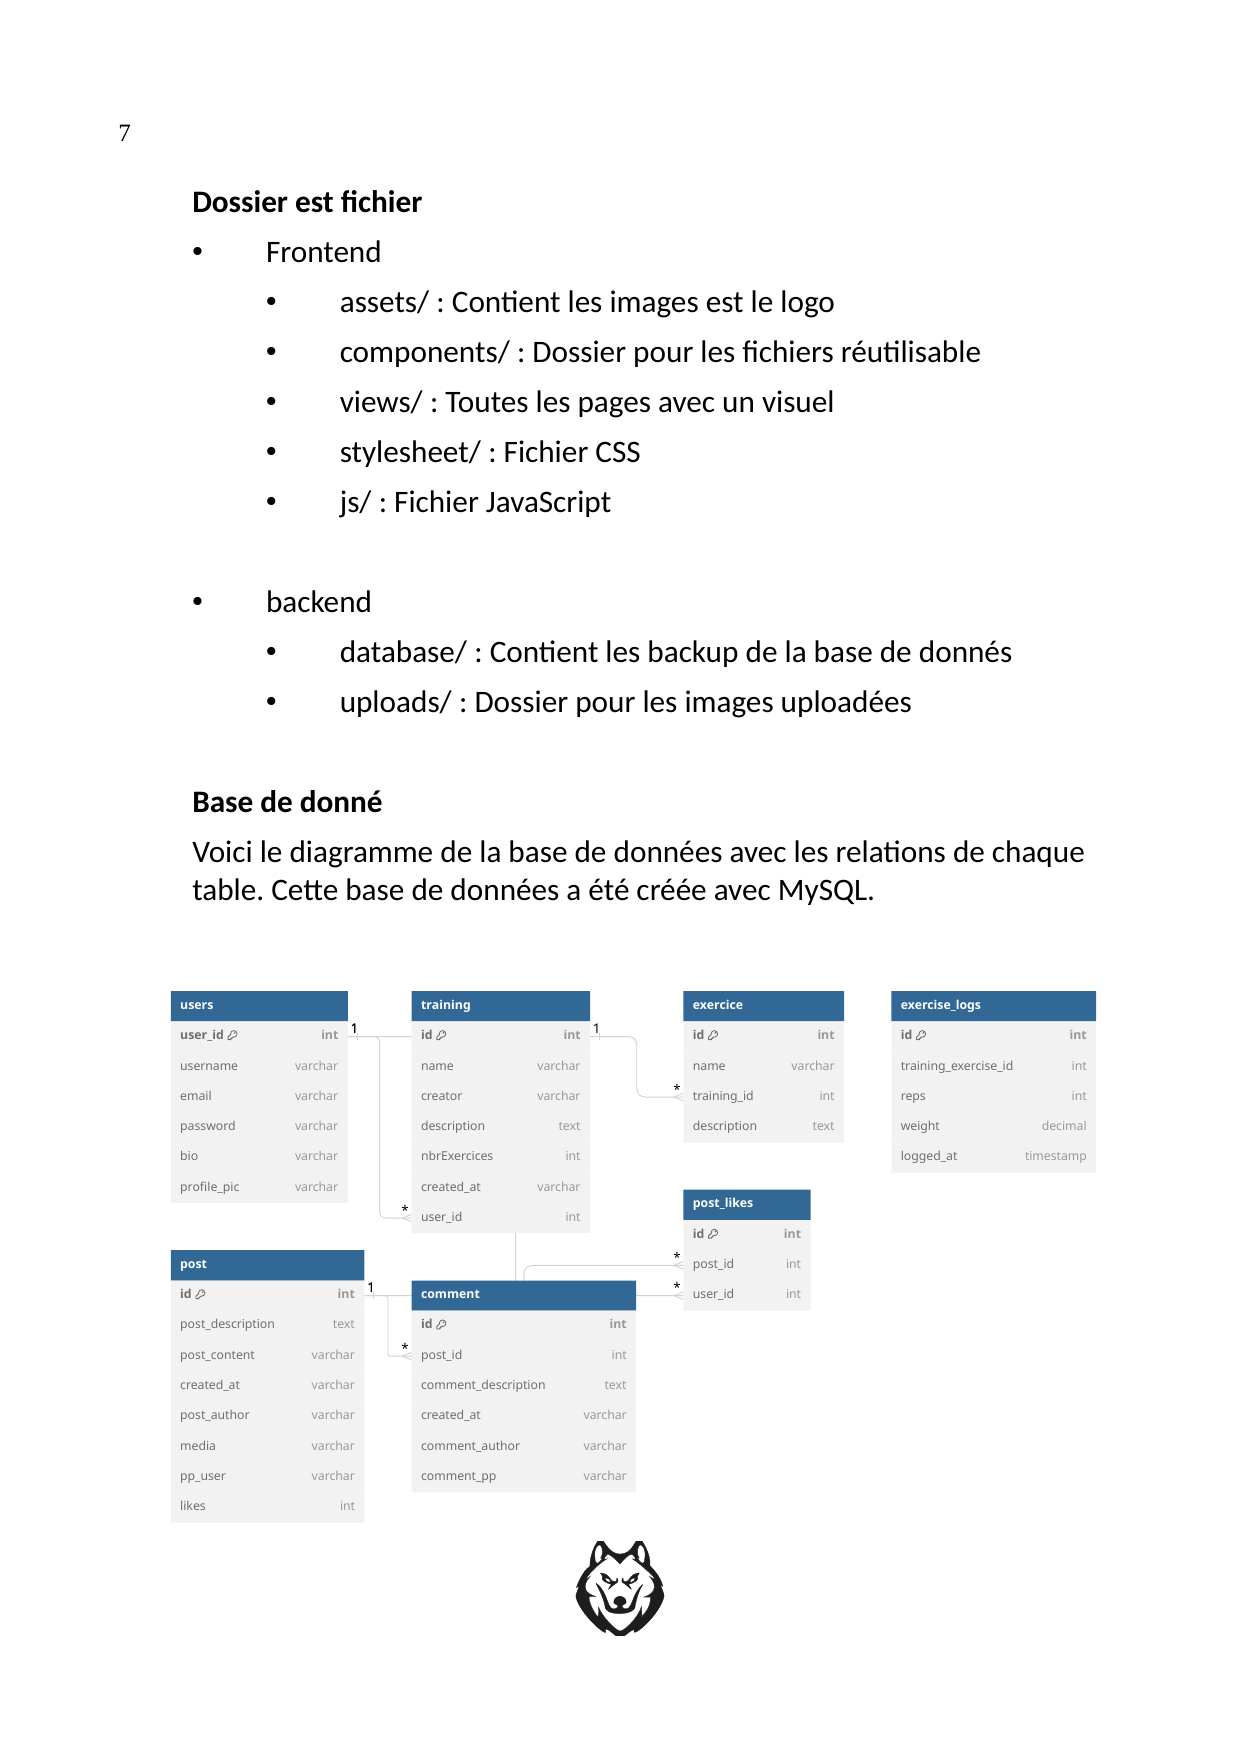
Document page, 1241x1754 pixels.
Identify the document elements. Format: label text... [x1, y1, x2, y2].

list Frontend [192, 232, 1122, 270]
list backend [192, 582, 1122, 620]
list js/ : Fichier JavaScript [266, 482, 1122, 520]
text Base de donné [192, 782, 1122, 820]
text Voici le diagramme de la base de données avec les relations de chaque table. Cette base de données a été créée avec MySQL. [192, 832, 1122, 908]
list uploads/ : Dossier pour les images uploadées [266, 682, 1122, 720]
text Dossier est fichier [192, 182, 1122, 220]
list database/ : Contient les backup de la base de donnés [266, 632, 1122, 670]
list stylesheet/ : Fichier CSS [266, 432, 1122, 470]
list assets/ : Contient les images est le logo [266, 282, 1122, 320]
list views/ : Toutes les pages avec un visuel [266, 382, 1122, 420]
list components/ : Dossier pour les fichiers réutilisable [266, 332, 1122, 370]
